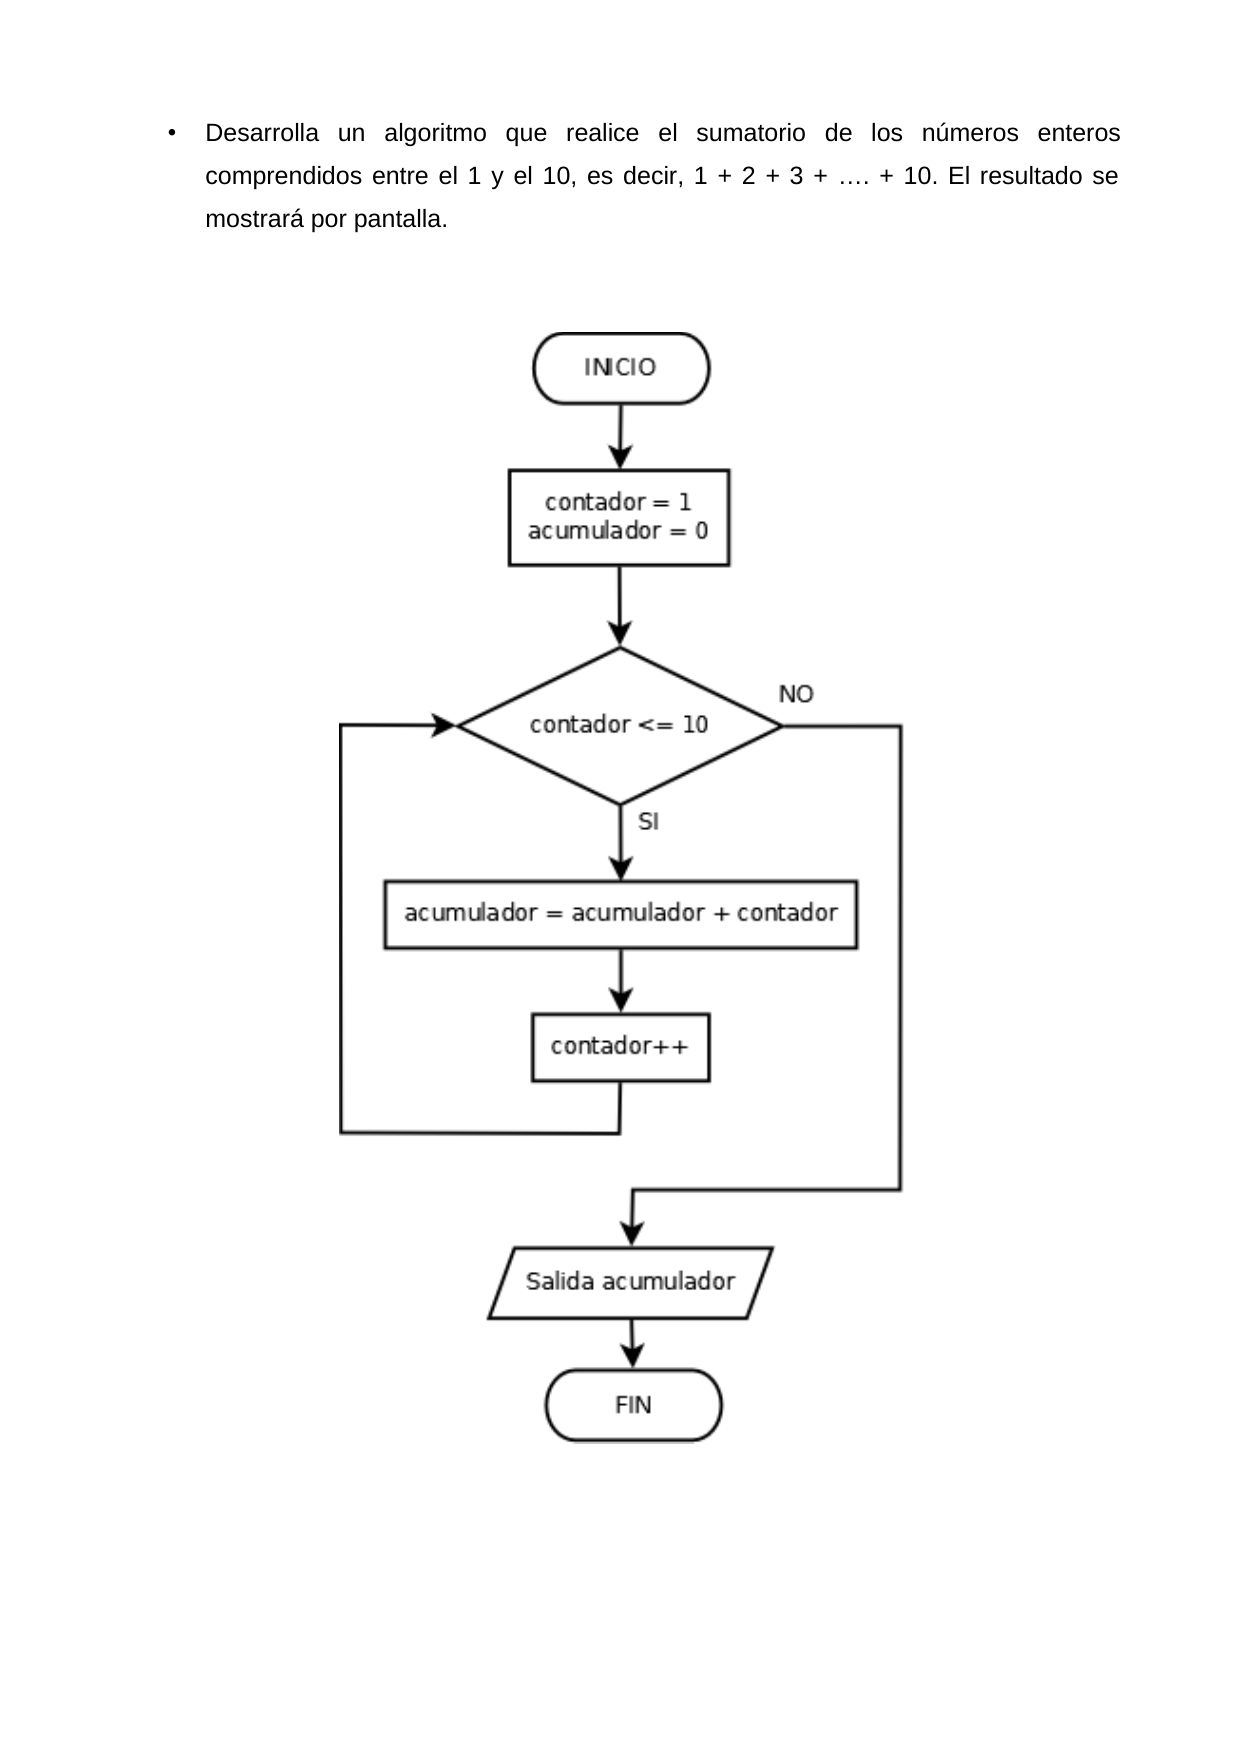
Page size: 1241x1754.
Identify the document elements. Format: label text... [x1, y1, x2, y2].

list Desarrolla un algoritmo que realice el sumatorio de los números enteros comprendidos entre el 1 y el 10, es decir, 1 + 2 + 3 + …. + 10. El resultado se mostrará por pantalla. [168, 118, 1122, 233]
